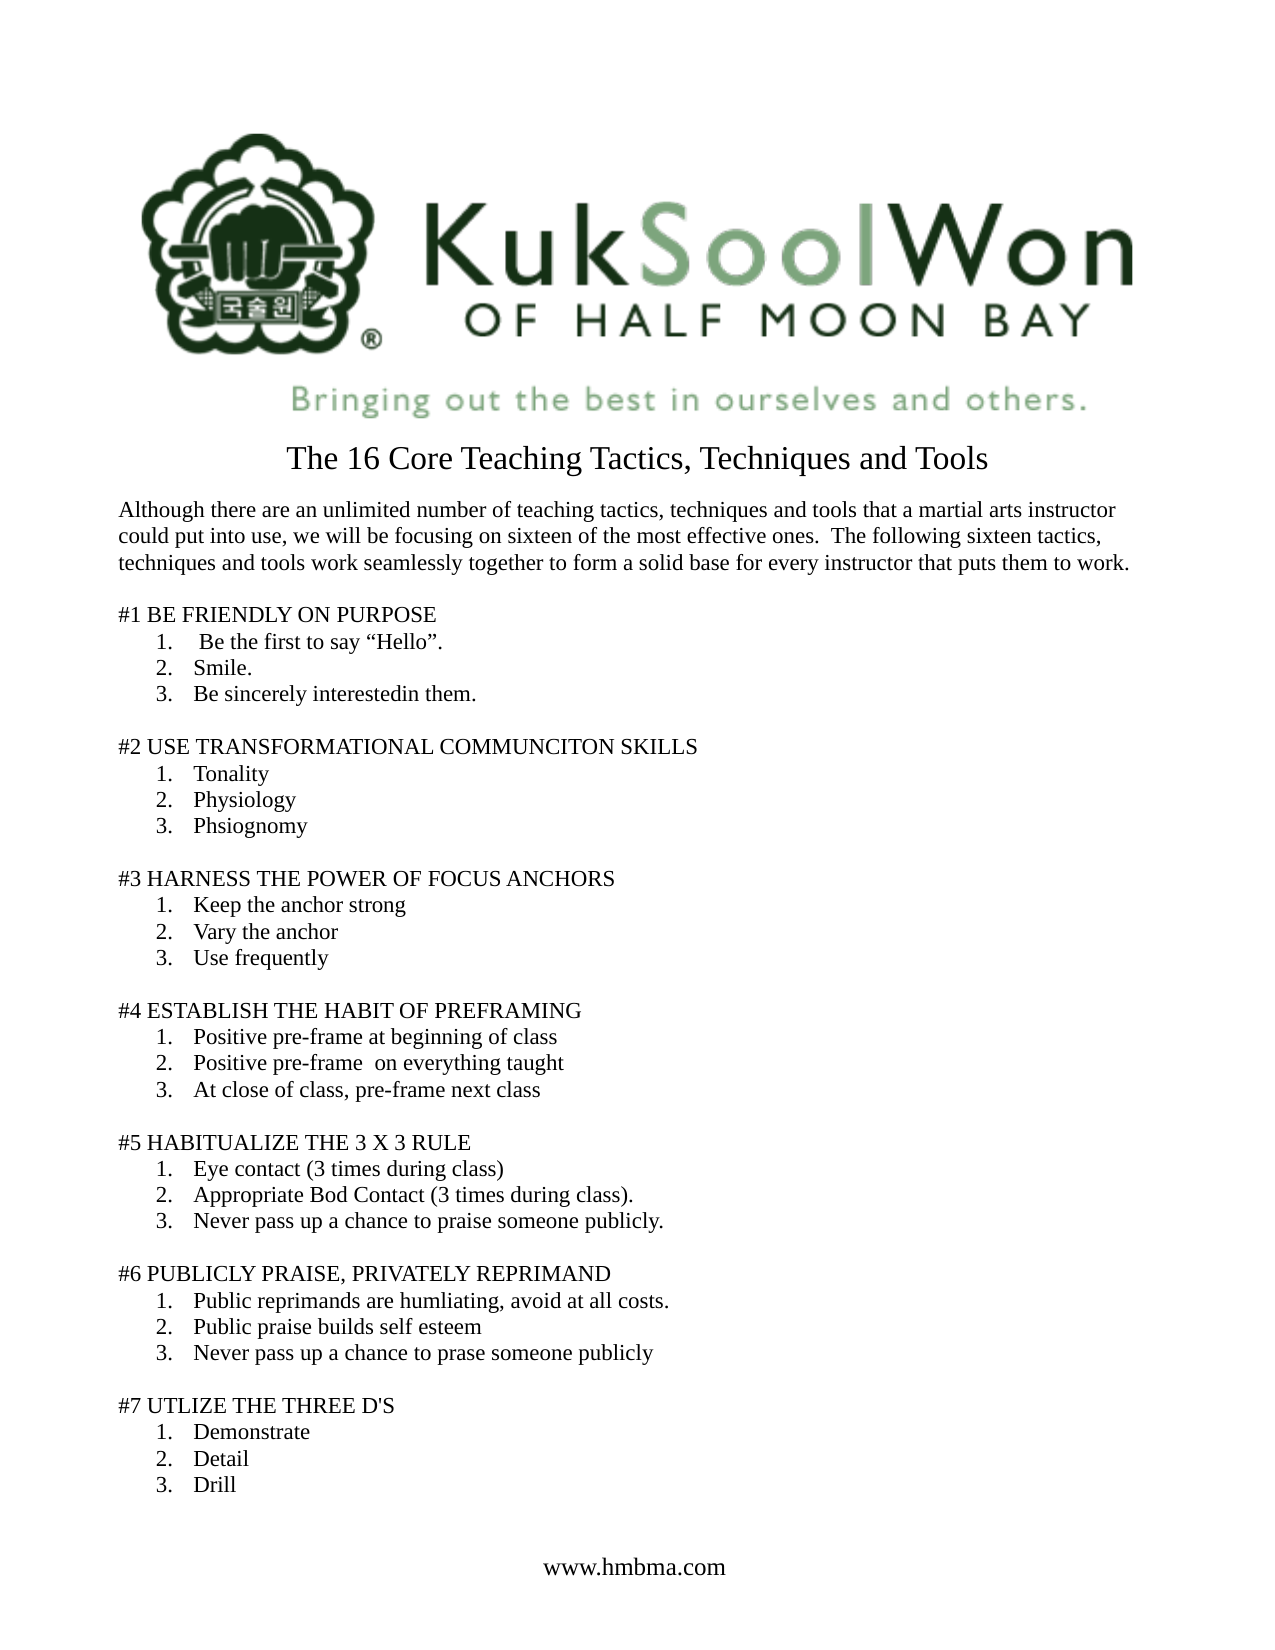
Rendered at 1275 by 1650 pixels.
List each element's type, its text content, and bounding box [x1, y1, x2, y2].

list Appropriate Bod Contact (3 times during class). [156, 1181, 1157, 1208]
text #6 PUBLICLY PRAISE, PRIVATELY REPRIMAND [118, 1260, 1157, 1287]
list Public reprimands are humliating, avoid at all costs. [156, 1287, 1157, 1313]
list At close of class, pre-frame next class [156, 1076, 1157, 1102]
list Physiology [156, 786, 1157, 812]
list Public praise builds self esteem [156, 1313, 1157, 1339]
text The 16 Core Teaching Tactics, Techniques and Tools [118, 439, 1157, 477]
list Use frequently [156, 944, 1157, 970]
list Never pass up a chance to prase someone publicly [156, 1339, 1157, 1366]
list Positive pre-frame at beginning of class [156, 1023, 1157, 1049]
text #4 ESTABLISH THE HABIT OF PREFRAMING [118, 997, 1157, 1023]
list Drill [156, 1471, 1157, 1497]
text Although there are an unlimited number of teaching tactics, techniques and tools that a martial arts instructor could put into use, we will be focusing on sixteen of the most effective ones. The following sixteen tactics, techniques and tools work seamlessly together to form a solid base for every instructor that puts them to work. [118, 496, 1157, 575]
list Detail [156, 1445, 1157, 1471]
list Phsiognomy [156, 812, 1157, 839]
picture [118, 118, 1157, 439]
list Vary the anchor [156, 918, 1157, 944]
list Tonality [156, 759, 1157, 786]
list Positive pre-frame on everything taught [156, 1049, 1157, 1076]
list Eye contact (3 times during class) [156, 1155, 1157, 1181]
text #2 USE TRANSFORMATIONAL COMMUNCITON SKILLS [118, 733, 1157, 759]
list Demonstrate [156, 1418, 1157, 1445]
list Keep the anchor strong [156, 891, 1157, 918]
list Never pass up a chance to praise someone publicly. [156, 1208, 1157, 1234]
list Be sincerely interestedin them. [156, 681, 1157, 707]
text #7 UTLIZE THE THREE D'S [118, 1392, 1157, 1418]
list Smile. [156, 654, 1157, 681]
text #3 HARNESS THE POWER OF FOCUS ANCHORS [118, 865, 1157, 891]
text #1 BE FRIENDLY ON PURPOSE [118, 601, 1157, 628]
list Be the first to say “Hello”. [156, 628, 1157, 654]
text #5 HABITUALIZE THE 3 X 3 RULE [118, 1128, 1157, 1155]
